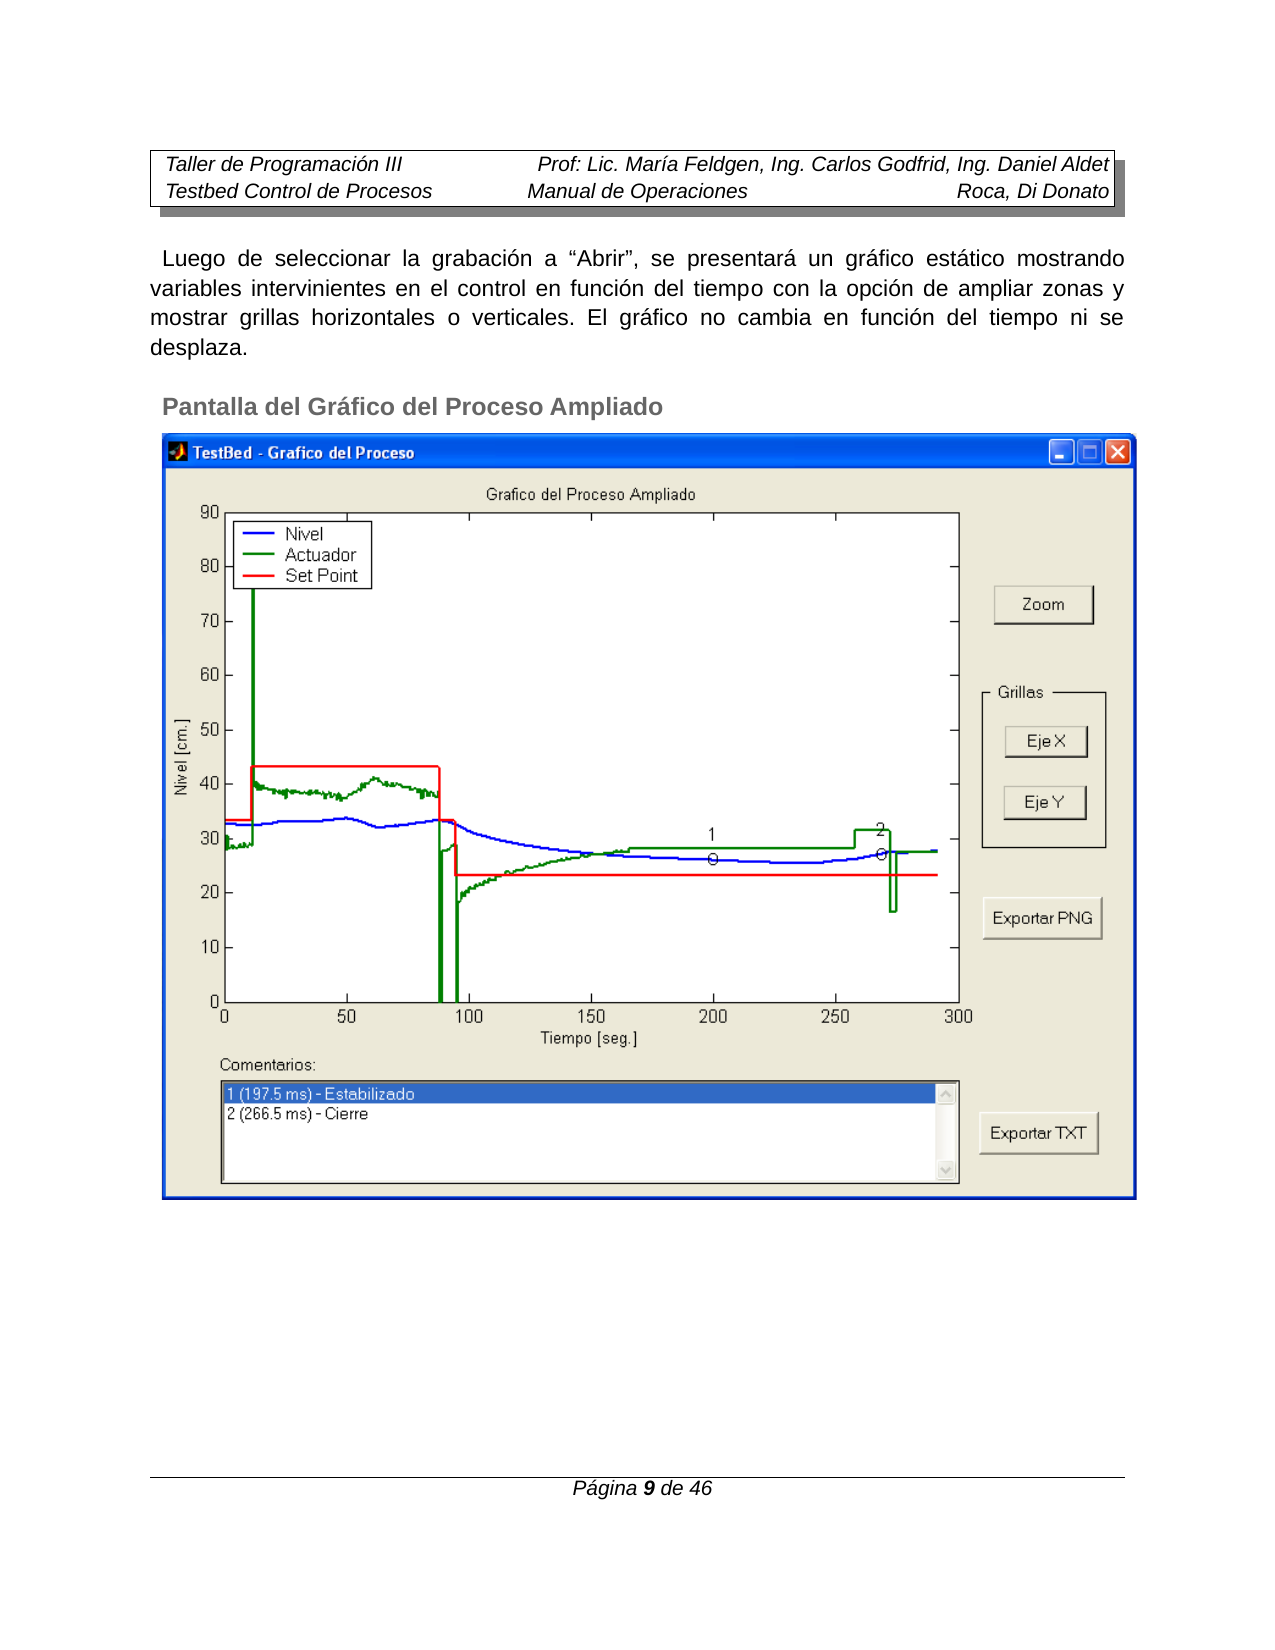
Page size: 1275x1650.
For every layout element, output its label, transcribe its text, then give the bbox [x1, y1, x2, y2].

picture [161, 433, 1137, 1200]
subtitle Pantalla del Gráfico del Proceso Ampliado [150, 393, 1125, 421]
text Luego de seleccionar la grabación a “Abrir”, se presentará un gráfico estático mostrando variables intervinientes en el control en función del tiempo con la opción de ampliar zonas y mostrar grillas horizontales o verticales. El gráfico no cambia en función del tiempo ni se desplaza. [150, 246, 1125, 360]
